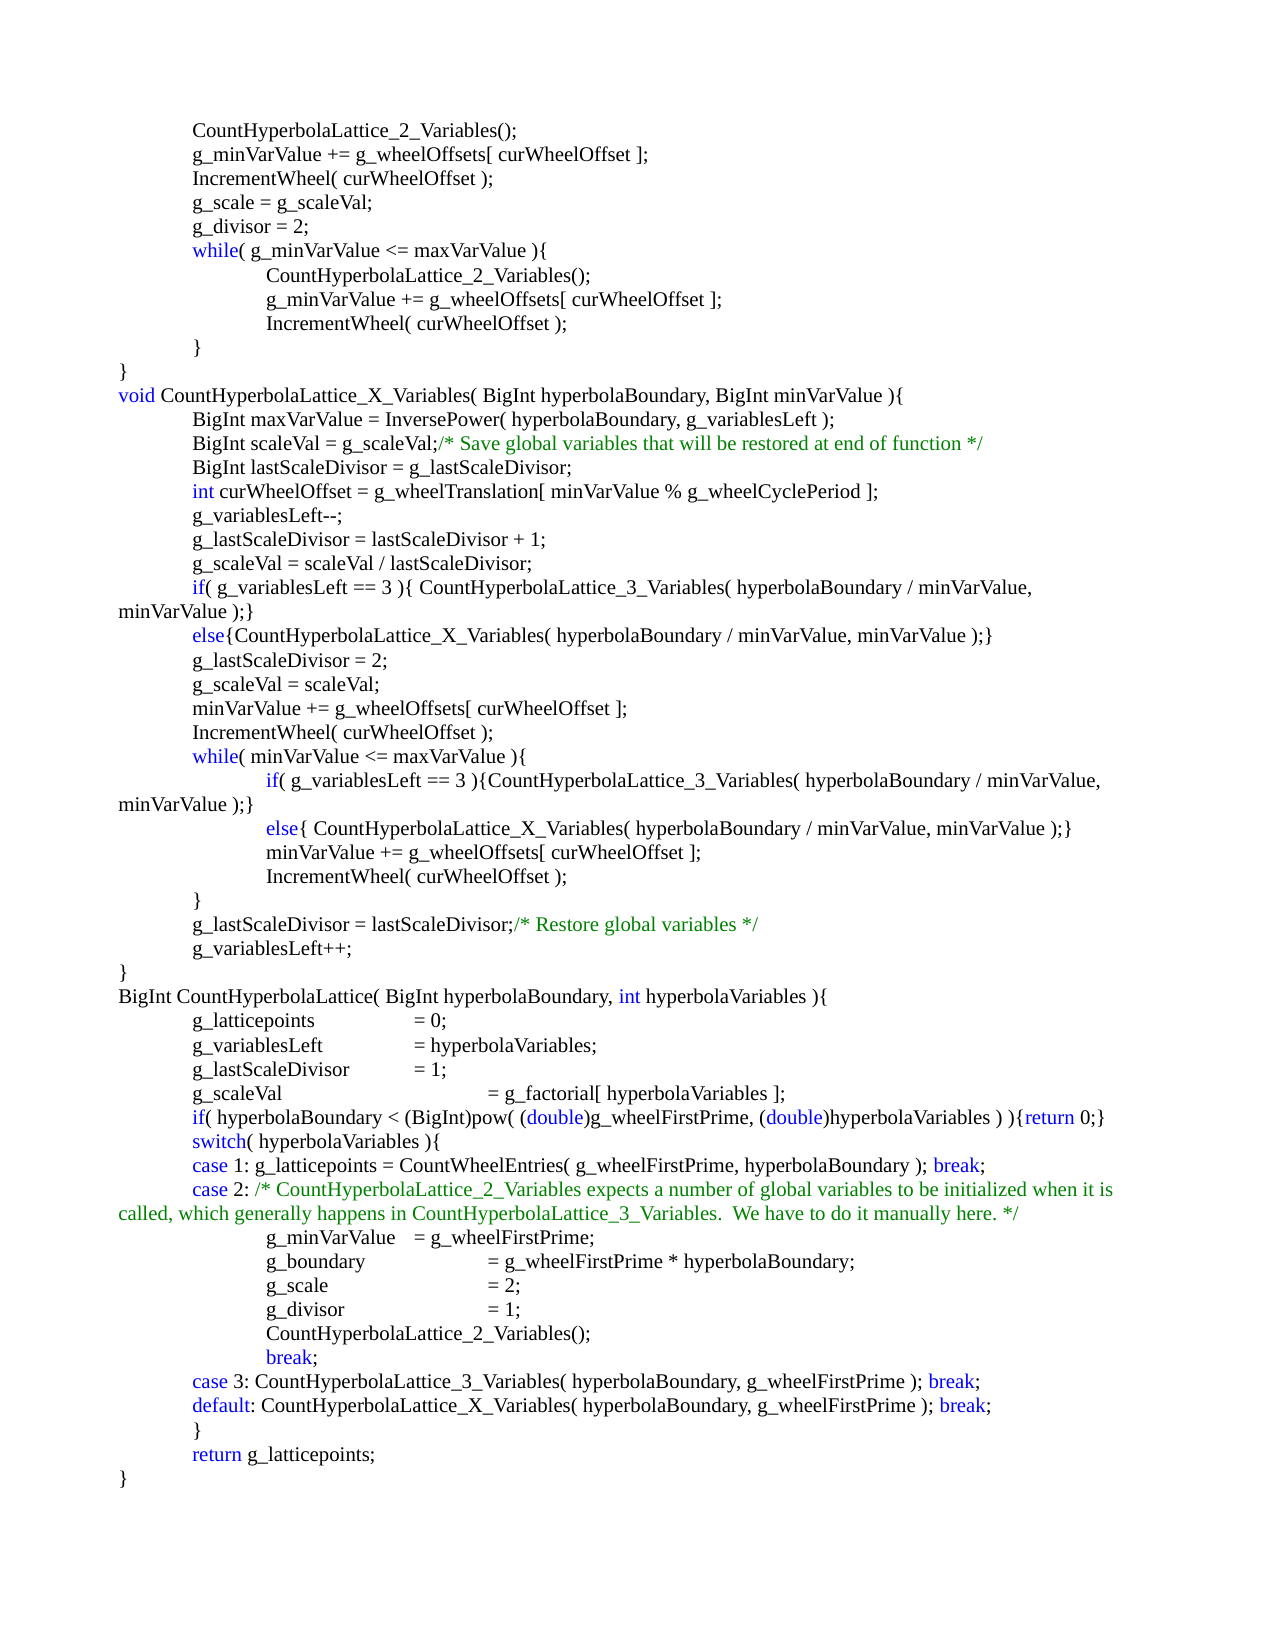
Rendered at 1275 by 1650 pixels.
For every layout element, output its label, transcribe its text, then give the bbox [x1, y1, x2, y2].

text CountHyperbolaLattice_2_Variables(); [118, 262, 1157, 287]
text BigInt scaleVal = g_scaleVal;/* Save global variables that will be restored at end of function */ [118, 431, 1157, 455]
text IncrementWheel( curWheelOffset ); [118, 166, 1157, 190]
text g_variablesLeft--; [118, 503, 1157, 527]
text switch( hyperbolaVariables ){ [118, 1129, 1157, 1153]
text minVarValue += g_wheelOffsets[ curWheelOffset ]; [118, 696, 1157, 720]
text g_latticepoints = 0; [118, 1008, 1157, 1032]
text return g_latticepoints; [118, 1442, 1157, 1466]
text else{CountHyperbolaLattice_X_Variables( hyperbolaBoundary / minVarValue, minVarValue );} [118, 623, 1157, 647]
text IncrementWheel( curWheelOffset ); [118, 864, 1157, 888]
text void CountHyperbolaLattice_X_Variables( BigInt hyperbolaBoundary, BigInt minVarValue ){ [118, 383, 1157, 407]
text while( g_minVarValue <= maxVarValue ){ [118, 238, 1157, 262]
text g_divisor = 1; [118, 1297, 1157, 1321]
text break; [118, 1345, 1157, 1369]
text BigInt maxVarValue = InversePower( hyperbolaBoundary, g_variablesLeft ); [118, 407, 1157, 431]
text g_boundary = g_wheelFirstPrime * hyperbolaBoundary; [118, 1249, 1157, 1273]
text g_lastScaleDivisor = 2; [118, 647, 1157, 672]
text if( hyperbolaBoundary < (BigInt)pow( (double)g_wheelFirstPrime, (double)hyperbolaVariables ) ){return 0;} [118, 1105, 1157, 1129]
text } [118, 359, 1157, 383]
text case 1: g_latticepoints = CountWheelEntries( g_wheelFirstPrime, hyperbolaBoundary ); break; [118, 1153, 1157, 1177]
text case 2: /* CountHyperbolaLattice_2_Variables expects a number of global variables to be initialized when it is called, which generally happens in CountHyperbolaLattice_3_Variables. We have to do it manually here. */ [118, 1177, 1157, 1225]
text g_minVarValue += g_wheelOffsets[ curWheelOffset ]; [118, 287, 1157, 311]
text g_lastScaleDivisor = lastScaleDivisor + 1; [118, 527, 1157, 551]
text g_scale = g_scaleVal; [118, 190, 1157, 214]
text int curWheelOffset = g_wheelTranslation[ minVarValue % g_wheelCyclePeriod ]; [118, 479, 1157, 503]
text BigInt CountHyperbolaLattice( BigInt hyperbolaBoundary, int hyperbolaVariables ){ [118, 984, 1157, 1008]
text CountHyperbolaLattice_2_Variables(); [118, 1321, 1157, 1345]
text case 3: CountHyperbolaLattice_3_Variables( hyperbolaBoundary, g_wheelFirstPrime ); break; [118, 1369, 1157, 1393]
text } [118, 335, 1157, 359]
text g_scaleVal = scaleVal / lastScaleDivisor; [118, 551, 1157, 575]
text } [118, 888, 1157, 912]
text g_variablesLeft++; [118, 936, 1157, 960]
text IncrementWheel( curWheelOffset ); [118, 311, 1157, 335]
text g_scaleVal = scaleVal; [118, 672, 1157, 696]
text CountHyperbolaLattice_2_Variables(); [118, 118, 1157, 142]
text g_scale = 2; [118, 1273, 1157, 1297]
text g_lastScaleDivisor = lastScaleDivisor;/* Restore global variables */ [118, 912, 1157, 936]
text g_minVarValue += g_wheelOffsets[ curWheelOffset ]; [118, 142, 1157, 166]
text g_minVarValue = g_wheelFirstPrime; [118, 1225, 1157, 1249]
text g_lastScaleDivisor = 1; [118, 1057, 1157, 1081]
text if( g_variablesLeft == 3 ){ CountHyperbolaLattice_3_Variables( hyperbolaBoundary / minVarValue, minVarValue );} [118, 575, 1157, 623]
text if( g_variablesLeft == 3 ){CountHyperbolaLattice_3_Variables( hyperbolaBoundary / minVarValue, minVarValue );} [118, 768, 1157, 816]
text g_scaleVal = g_factorial[ hyperbolaVariables ]; [118, 1081, 1157, 1105]
text } [118, 1466, 1157, 1490]
text } [118, 1417, 1157, 1442]
text BigInt lastScaleDivisor = g_lastScaleDivisor; [118, 455, 1157, 479]
text minVarValue += g_wheelOffsets[ curWheelOffset ]; [118, 840, 1157, 864]
text IncrementWheel( curWheelOffset ); [118, 720, 1157, 744]
text while( minVarValue <= maxVarValue ){ [118, 744, 1157, 768]
text g_variablesLeft = hyperbolaVariables; [118, 1032, 1157, 1057]
text g_divisor = 2; [118, 214, 1157, 238]
text else{ CountHyperbolaLattice_X_Variables( hyperbolaBoundary / minVarValue, minVarValue );} [118, 816, 1157, 840]
text default: CountHyperbolaLattice_X_Variables( hyperbolaBoundary, g_wheelFirstPrime ); break; [118, 1393, 1157, 1417]
text } [118, 960, 1157, 984]
